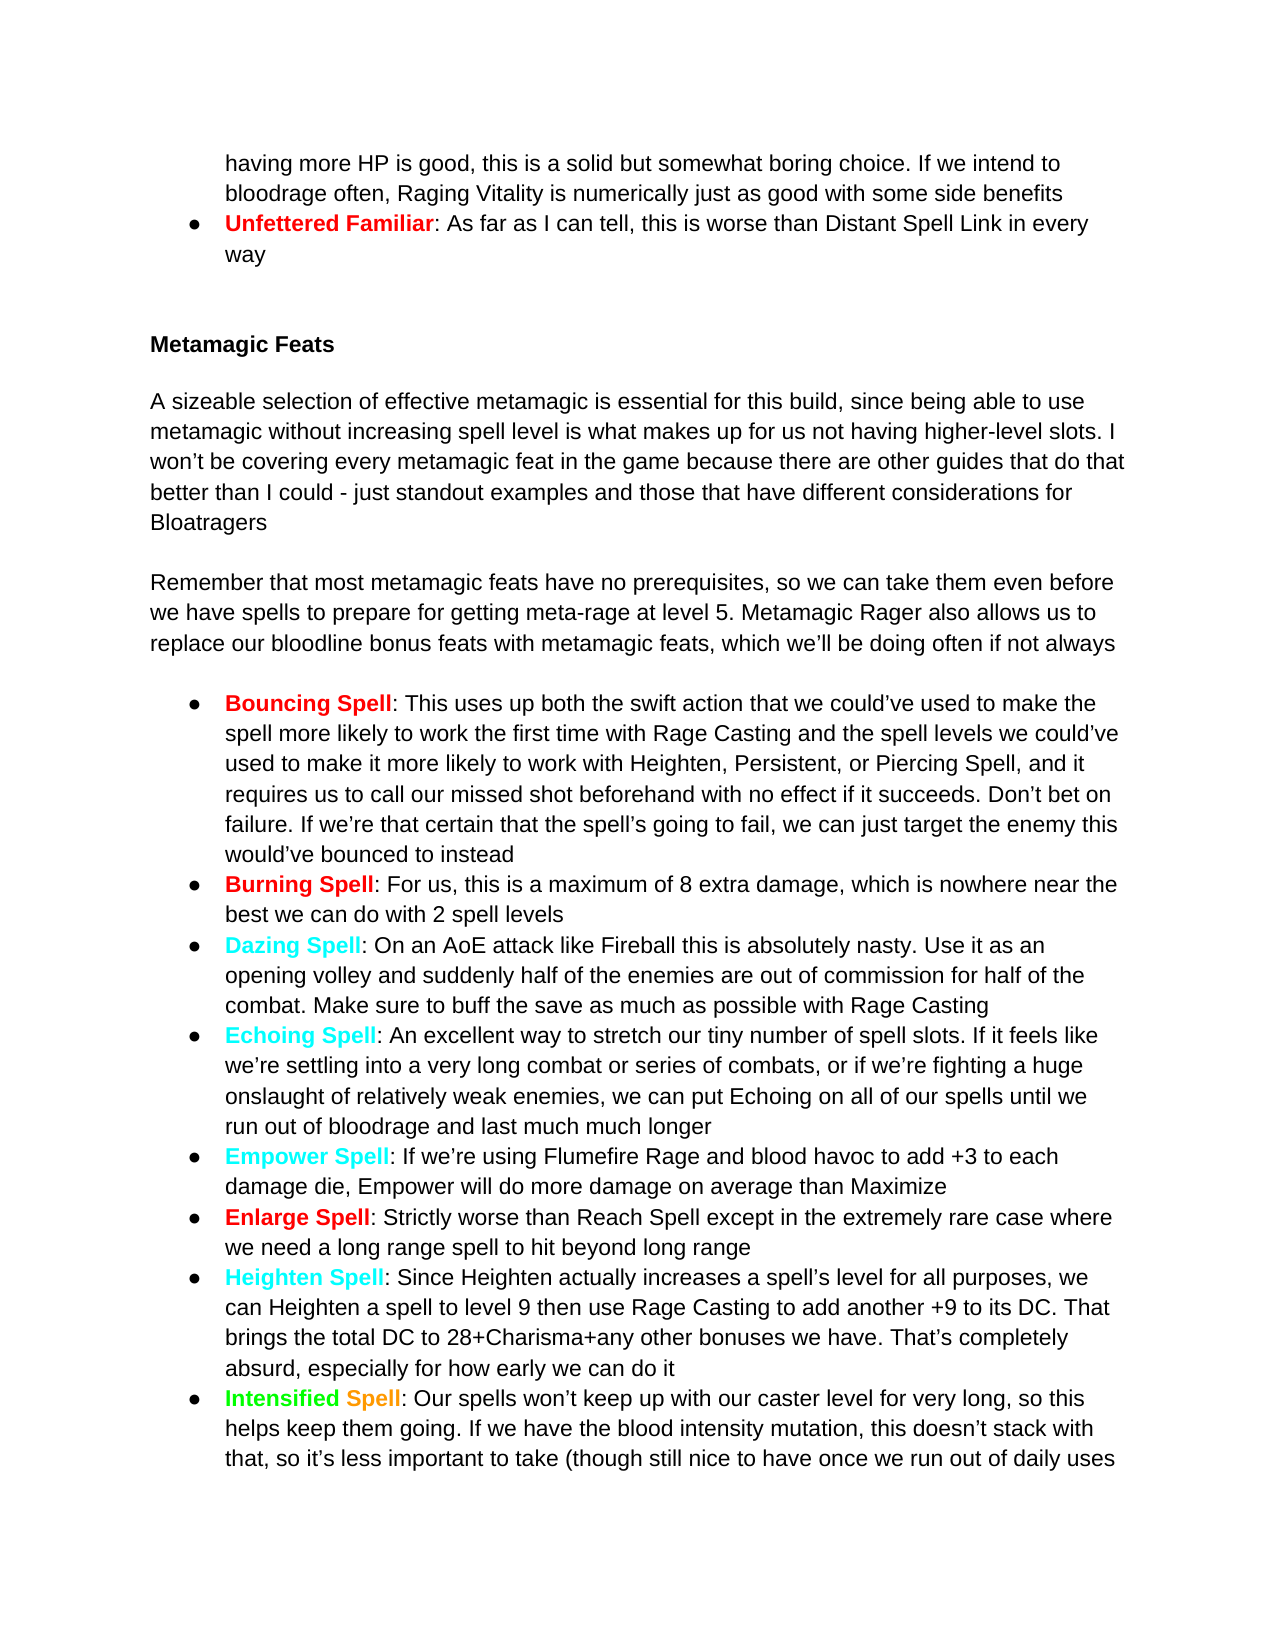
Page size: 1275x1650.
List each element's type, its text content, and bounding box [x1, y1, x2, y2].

list Empower Spell: If we’re using Flumefire Rage and blood havoc to add +3 to each damage die, Empower will do more damage on average than Maximize [187, 1143, 1125, 1199]
list Echoing Spell: An excellent way to stretch our tiny number of spell slots. If it feels like we’re settling into a very long combat or series of combats, or if we’re fighting a huge onslaught of relatively weak enemies, we can put Echoing on all of our spells until we run out of bloodrage and last much much longer [187, 1022, 1125, 1139]
list Dazing Spell: On an AoE attack like Fireball this is absolutely nasty. Use it as an opening volley and suddenly half of the enemies are out of commission for half of the combat. Make sure to buff the save as much as possible with Rage Casting [187, 932, 1125, 1018]
list Unfettered Familiar: As far as I can tell, this is worse than Distant Spell Link in every way [187, 210, 1125, 267]
list having more HP is good, this is a solid but somewhat boring choice. If we intend to bloodrage often, Raging Vitality is numerically just as good with some side benefits [187, 150, 1125, 207]
list Heighten Spell: Since Heighten actually increases a spell’s level for all purposes, we can Heighten a spell to level 9 then use Rage Casting to add another +9 to its DC. That brings the total DC to 28+Charisma+any other bonuses we have. That’s completely absurd, especially for how early we can do it [187, 1264, 1125, 1381]
list Enlarge Spell: Strictly worse than Reach Spell except in the extremely rare case where we need a long range spell to hit beyond long range [187, 1203, 1125, 1260]
subtitle Metamagic Feats [150, 331, 1125, 358]
list Bouncing Spell: This uses up both the swift action that we could’ve used to make the spell more likely to work the first time with Rage Casting and the spell levels we could’ve used to make it more likely to work with Heighten, Persistent, or Piercing Spell, and it requires us to call our missed shot beforehand with no effect if it succeeds. Don’t bet on failure. If we’re that certain that the spell’s going to fail, we can just target the enemy this would’ve bounced to instead [187, 690, 1125, 867]
list Intensified Spell: Our spells won’t keep up with our caster level for very long, so this helps keep them going. If we have the blood intensity mutation, this doesn’t stack with that, so it’s less important to take (though still nice to have once we run out of daily uses [187, 1385, 1125, 1471]
text A sizeable selection of effective metamagic is essential for this build, since being able to use metamagic without increasing spell level is what makes up for us not having higher-level slots. I won’t be covering every metamagic feat in the game because there are other guides that do that better than I could - just standout examples and those that have different considerations for Bloatragers [150, 388, 1125, 535]
text Remember that most metamagic feats have no prerequisites, so we can take them even before we have spells to prepare for getting meta-rage at level 5. Metamagic Rager also allows us to replace our bloodline bonus feats with metamagic feats, which we’ll be doing often if not always [150, 569, 1125, 656]
list Burning Spell: For us, this is a maximum of 8 extra damage, which is nowhere near the best we can do with 2 spell levels [187, 871, 1125, 928]
